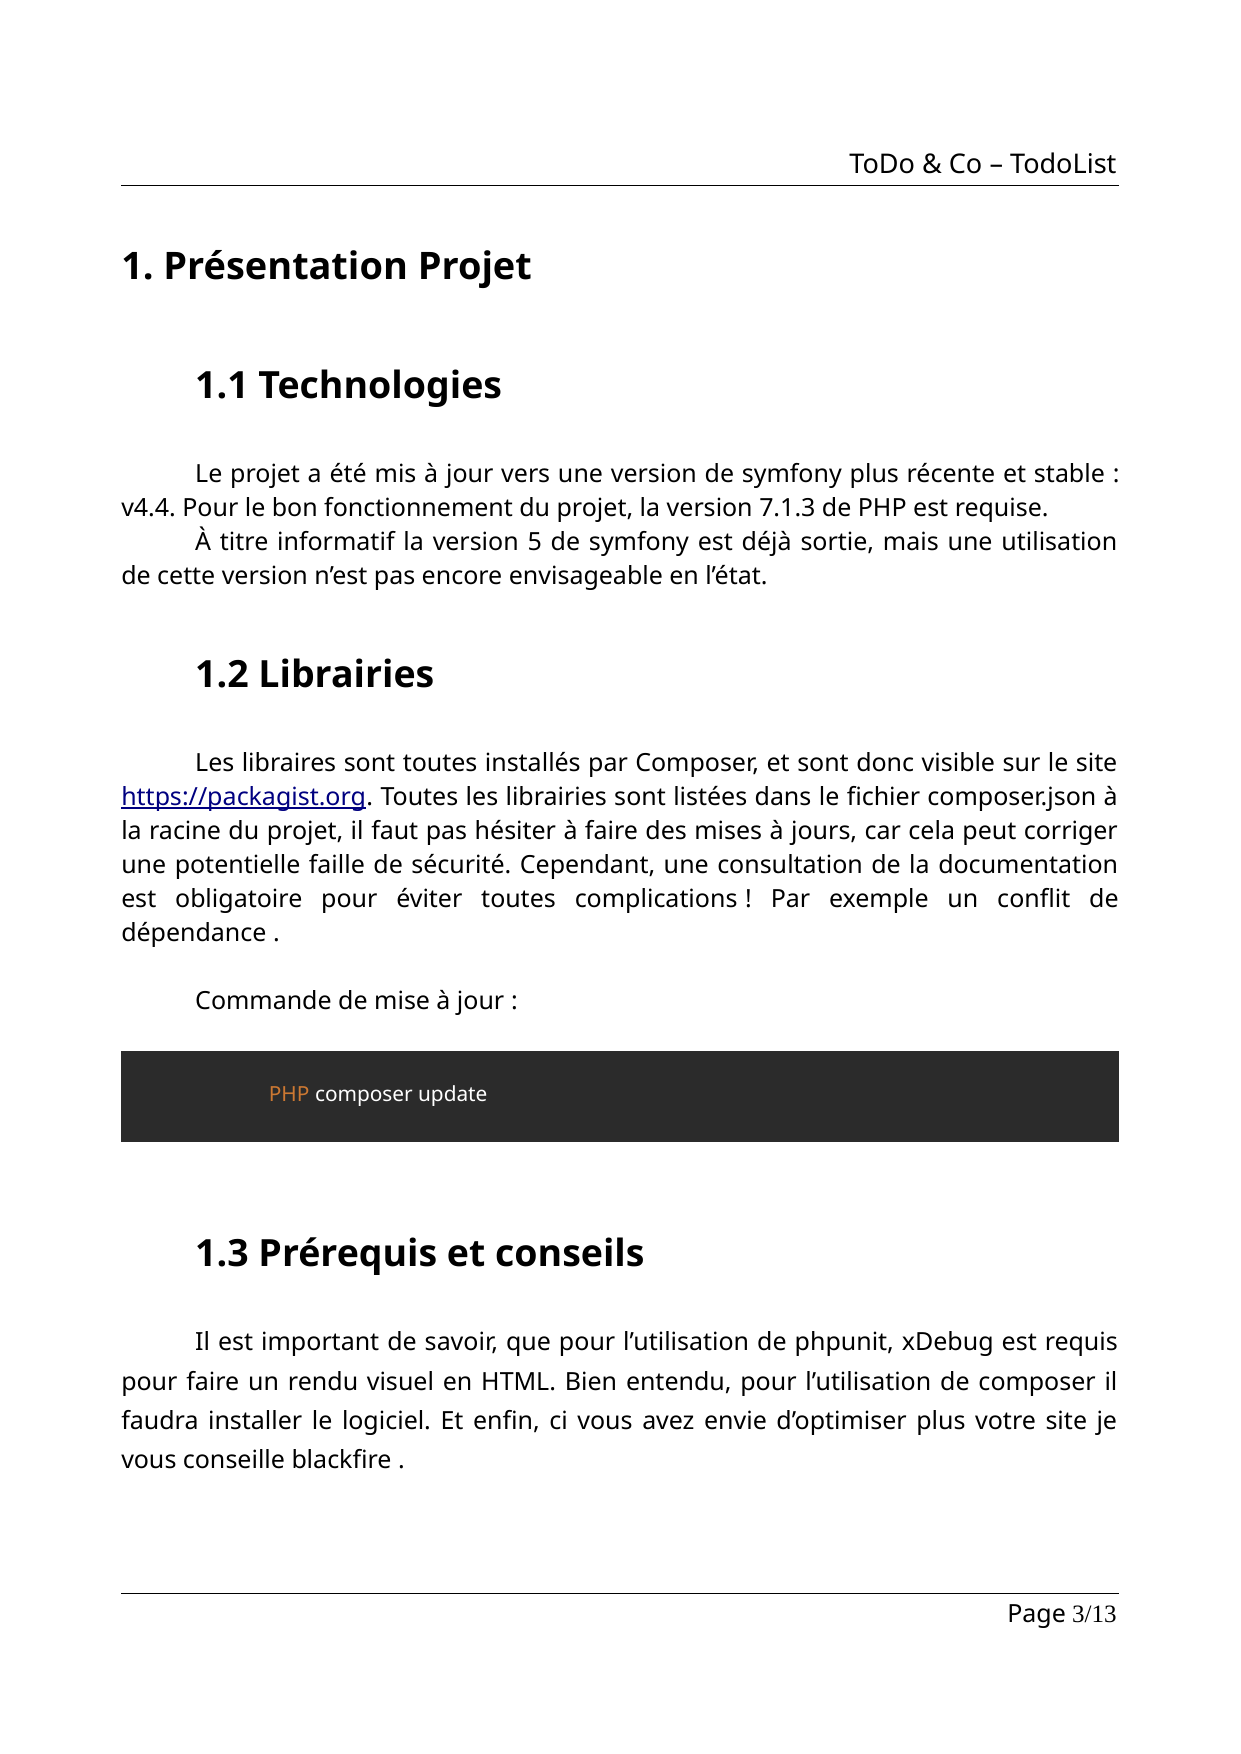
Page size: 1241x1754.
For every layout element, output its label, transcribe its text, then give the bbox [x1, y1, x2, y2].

subtitle 1.1 Technologies [121, 358, 1119, 409]
subtitle 1. Présentation Projet [121, 239, 1119, 291]
text À titre informatif la version 5 de symfony est déjà sortie, mais une utilisation de cette version n’est pas encore envisageable en l’état. [121, 524, 1119, 592]
text Il est important de savoir, que pour l’utilisation de phpunit, xDebug est requis pour faire un rendu visuel en HTML. Bien entendu, pour l’utilisation de composer il faudra installer le logiciel. Et enfin, ci vous avez envie d’optimiser plus votre site je vous conseille blackfire . [121, 1324, 1119, 1476]
subtitle 1.3 Prérequis et conseils [121, 1226, 1119, 1277]
text Le projet a été mis à jour vers une version de symfony plus récente et stable : v4.4. Pour le bon fonctionnement du projet, la version 7.1.3 de PHP est requise. [121, 456, 1119, 524]
text Commande de mise à jour : [121, 983, 1119, 1017]
text PHP composer update [121, 1079, 1119, 1108]
subtitle 1.2 Librairies [121, 647, 1119, 698]
text Les libraires sont toutes installés par Composer, et sont donc visible sur le site https://packagist.org. Toutes les librairies sont listées dans le fichier composer.json à la racine du projet, il faut pas hésiter à faire des mises à jours, car cela peut corriger une potentielle faille de sécurité. Cependant, une consultation de la documentation est obligatoire pour éviter toutes complications ! Par exemple un conflit de dépendance . [121, 744, 1119, 949]
